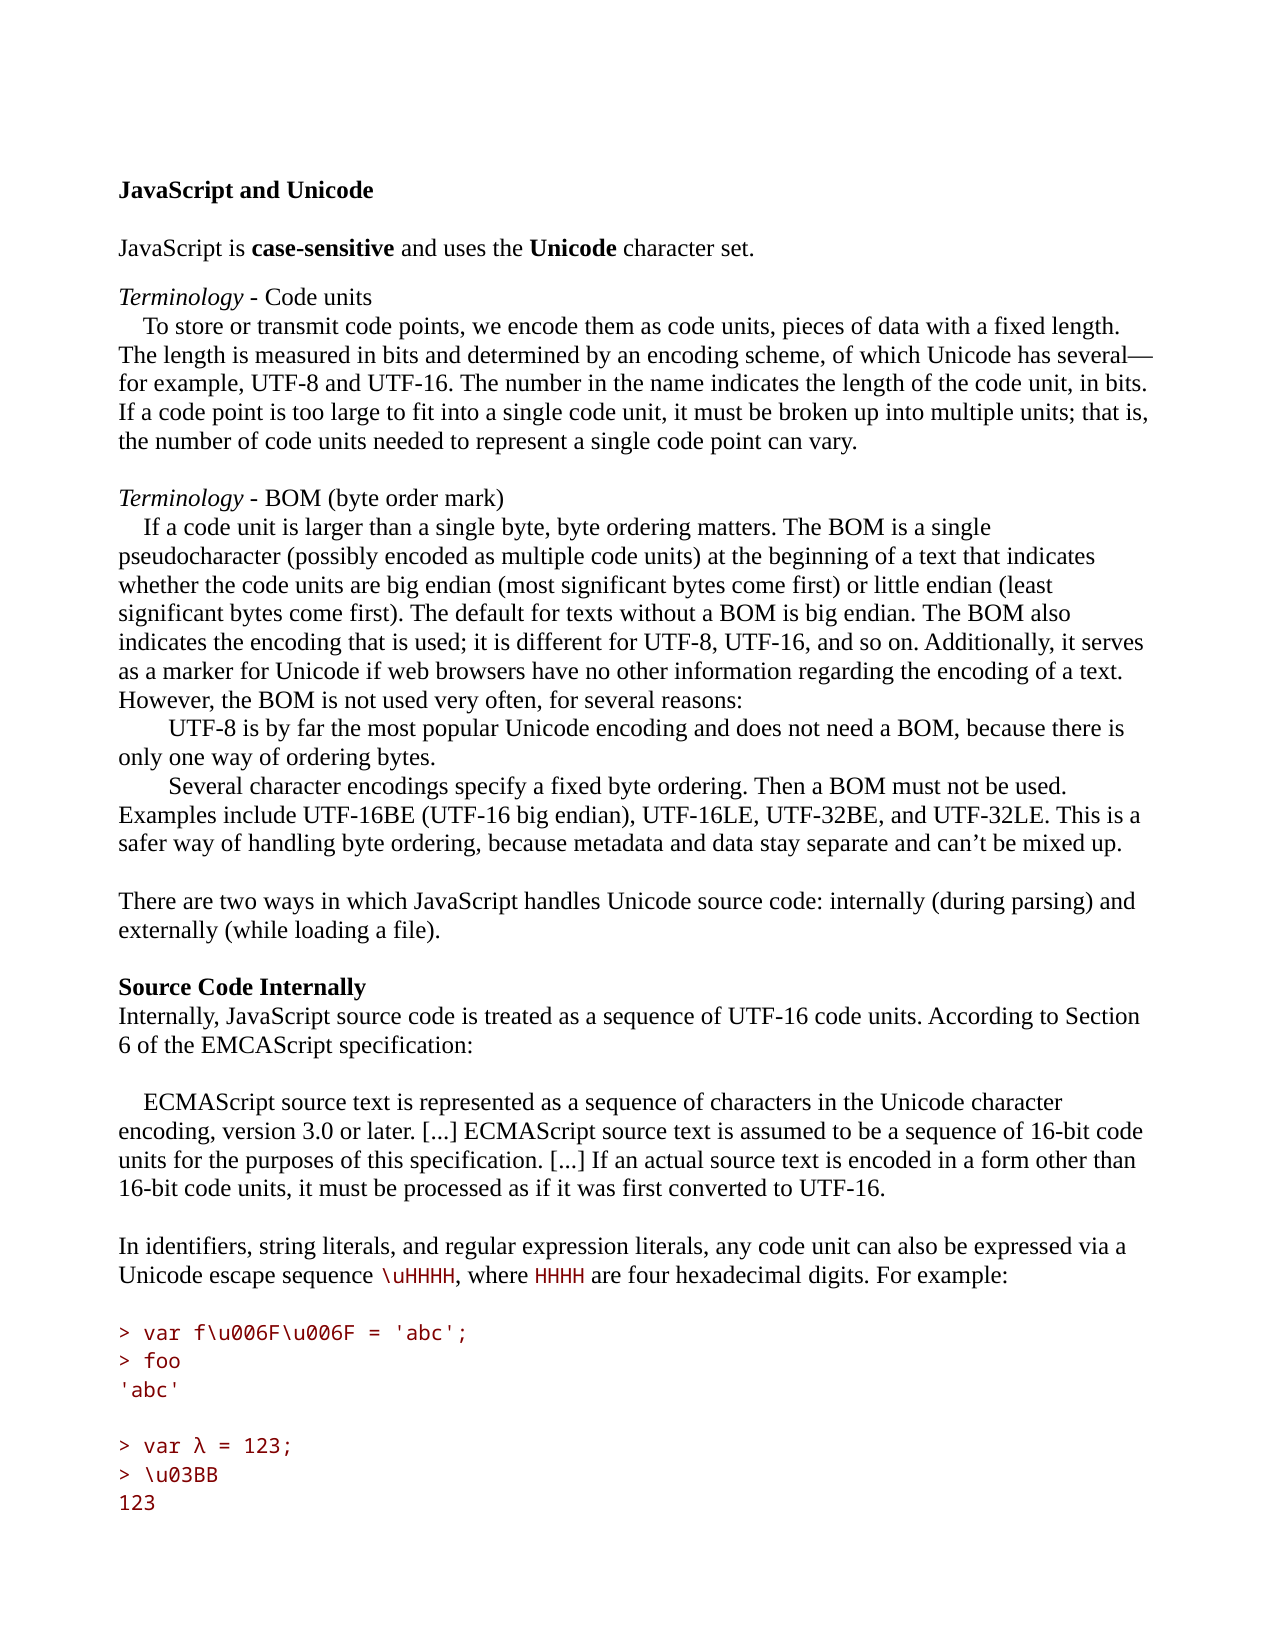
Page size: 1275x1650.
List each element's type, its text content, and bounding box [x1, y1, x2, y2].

text Several character encodings specify a fixed byte ordering. Then a BOM must not be used. Examples include UTF-16BE (UTF-16 big endian), UTF-16LE, UTF-32BE, and UTF-32LE. This is a safer way of handling byte ordering, because metadata and data stay separate and can’t be mixed up. [118, 771, 1157, 857]
text There are two ways in which JavaScript handles Unicode source code: internally (during parsing) and externally (while loading a file). [118, 886, 1157, 943]
text Terminology - BOM (byte order mark) [118, 483, 1157, 512]
text If a code unit is larger than a single byte, byte ordering matters. The BOM is a single pseudocharacter (possibly encoded as multiple code units) at the beginning of a text that indicates whether the code units are big endian (most significant bytes come first) or little endian (least significant bytes come first). The default for texts without a BOM is big endian. The BOM also indicates the encoding that is used; it is different for UTF-8, UTF-16, and so on. Additionally, it serves as a marker for Unicode if web browsers have no other information regarding the encoding of a text. However, the BOM is not used very often, for several reasons: [118, 512, 1157, 713]
text Source Code Internally [118, 972, 1157, 1001]
text Internally, JavaScript source code is treated as a sequence of UTF-16 code units. According to Section 6 of the EMCAScript specification: [118, 1001, 1157, 1058]
text 'abc' [118, 1375, 1157, 1403]
text UTF-8 is by far the most popular Unicode encoding and does not need a BOM, because there is only one way of ordering bytes. [118, 713, 1157, 771]
text In identifiers, string literals, and regular expression literals, any code unit can also be expressed via a Unicode escape sequence \uHHHH, where HHHH are four hexadecimal digits. For example: [118, 1231, 1157, 1289]
text > var f\u006F\u006F = 'abc'; [118, 1318, 1157, 1346]
text Terminology - Code units [118, 282, 1157, 311]
text > foo [118, 1346, 1157, 1375]
text To store or transmit code points, we encode them as code units, pieces of data with a fixed length. The length is measured in bits and determined by an encoding scheme, of which Unicode has several—for example, UTF-8 and UTF-16. The number in the name indicates the length of the code unit, in bits. If a code point is too large to fit into a single code unit, it must be broken up into multiple units; that is, the number of code units needed to represent a single code point can vary. [118, 311, 1157, 455]
text JavaScript and Unicode [118, 176, 1157, 204]
text > \u03BB [118, 1460, 1157, 1488]
text ECMAScript source text is represented as a sequence of characters in the Unicode character encoding, version 3.0 or later. [...] ECMAScript source text is assumed to be a sequence of 16-bit code units for the purposes of this specification. [...] If an actual source text is encoded in a form other than 16-bit code units, it must be processed as if it was first converted to UTF-16. [118, 1087, 1157, 1202]
text > var λ = 123; [118, 1432, 1157, 1460]
text 123 [118, 1488, 1157, 1517]
text JavaScript is case-sensitive and uses the Unicode character set. [118, 233, 1157, 262]
